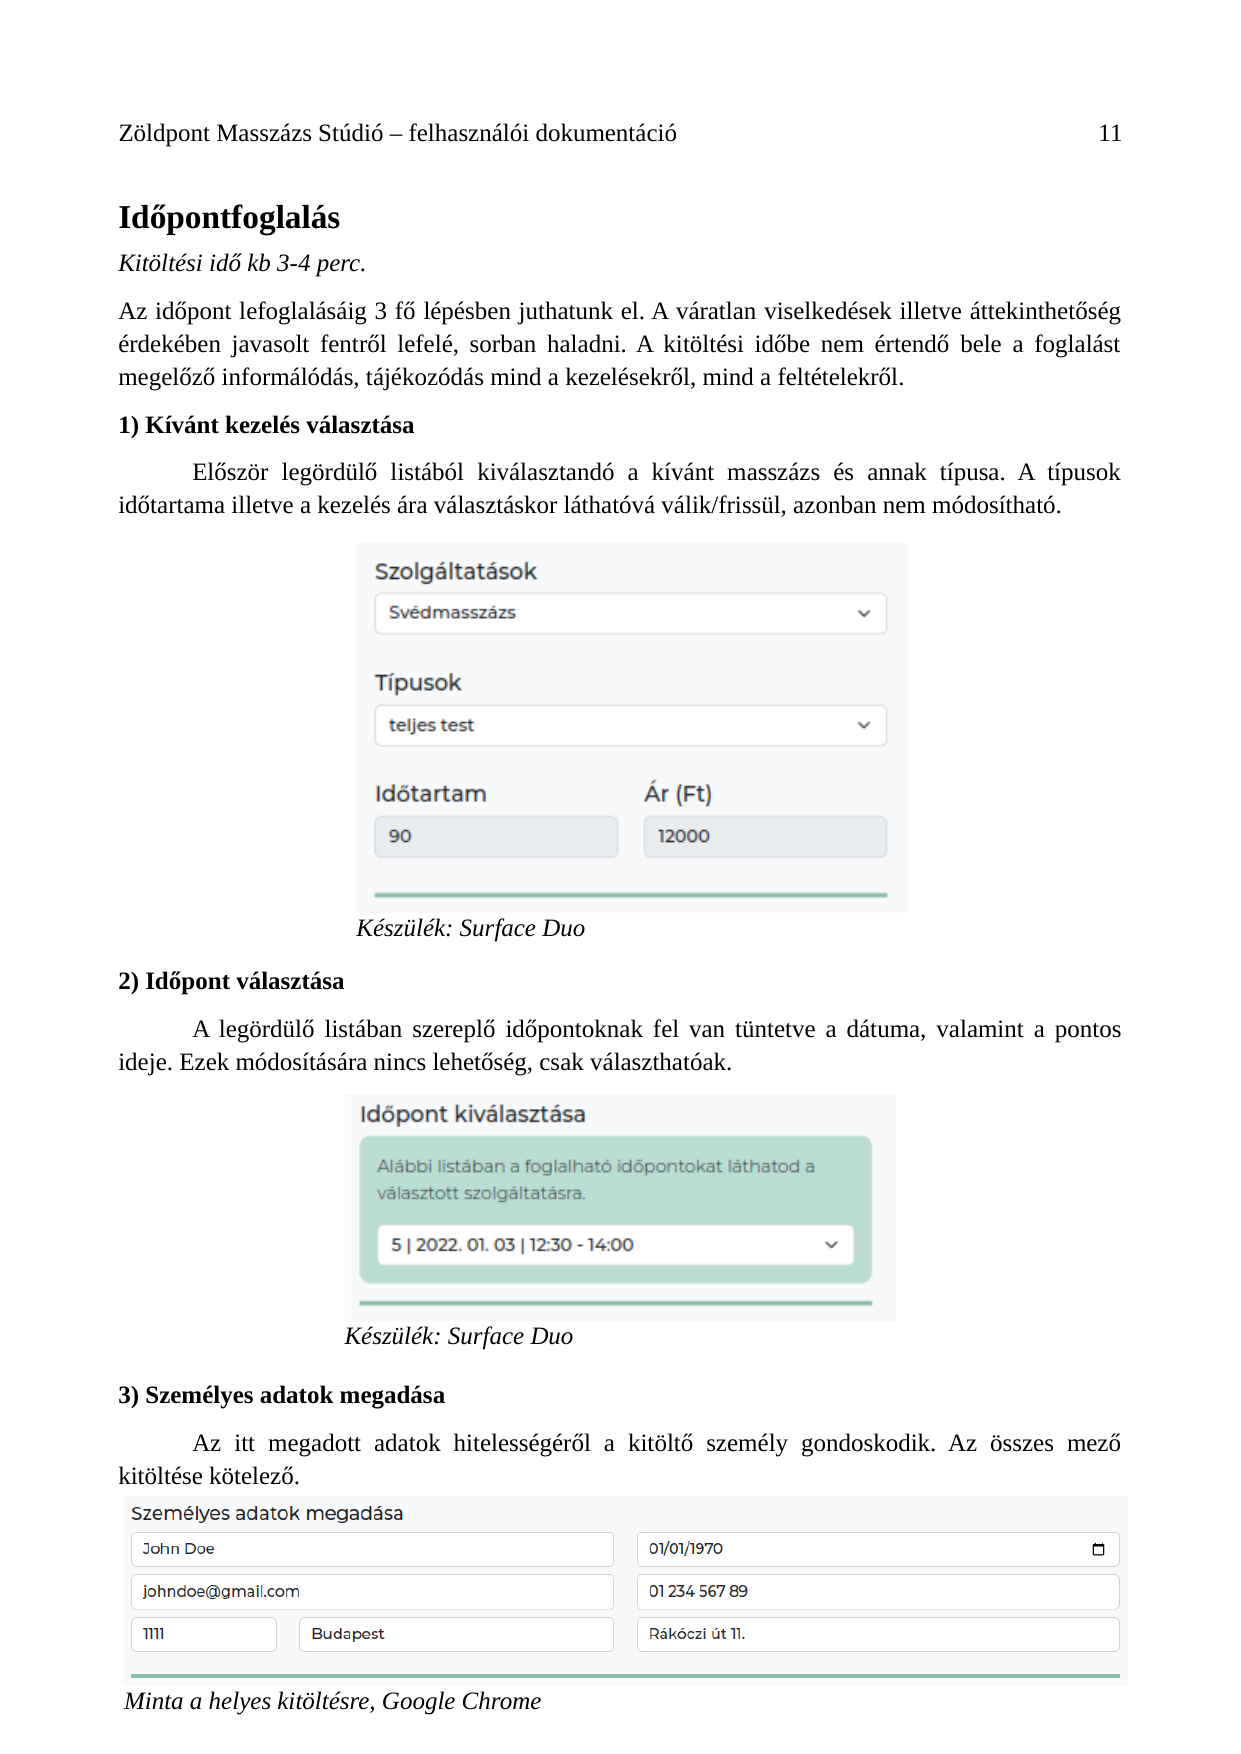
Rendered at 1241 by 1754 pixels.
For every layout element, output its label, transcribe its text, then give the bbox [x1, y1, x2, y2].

picture [123, 1496, 1128, 1686]
text Kitöltési idő kb 3-4 perc. [118, 248, 1122, 277]
text Készülék: Surface Duo [344, 1322, 896, 1350]
text 2) Időpont választása [118, 966, 1122, 995]
text A legördülő listában szereplő időpontoknak fel van tüntetve a dátuma, valamint a pontos ideje. Ezek módosítására nincs lehetőség, csak választhatóak. [118, 1014, 1122, 1076]
text Minta a helyes kitöltésre, Google Chrome [124, 1686, 1128, 1715]
picture [356, 542, 908, 913]
subtitle Időpontfoglalás [118, 198, 1122, 236]
text 1) Kívánt kezelés választása [118, 410, 1122, 438]
picture [344, 1094, 896, 1322]
text Először legördülő listából kiválasztandó a kívánt masszázs és annak típusa. A típusok időtartama illetve a kezelés ára választáskor láthatóvá válik/frissül, azonban nem módosítható. [118, 457, 1122, 519]
text Az itt megadott adatok hitelességéről a kitöltő személy gondoskodik. Az összes mező kitöltése kötelező. [118, 1428, 1122, 1490]
text Készülék: Surface Duo [356, 913, 908, 941]
text Az időpont lefoglalásáig 3 fő lépésben juthatunk el. A váratlan viselkedések illetve áttekinthetőség érdekében javasolt fentről lefelé, sorban haladni. A kitöltési időbe nem értendő bele a foglalást megelőző informálódás, tájékozódás mind a kezelésekről, mind a feltételekről. [118, 296, 1122, 391]
text 3) Személyes adatok megadása [118, 1380, 1122, 1409]
